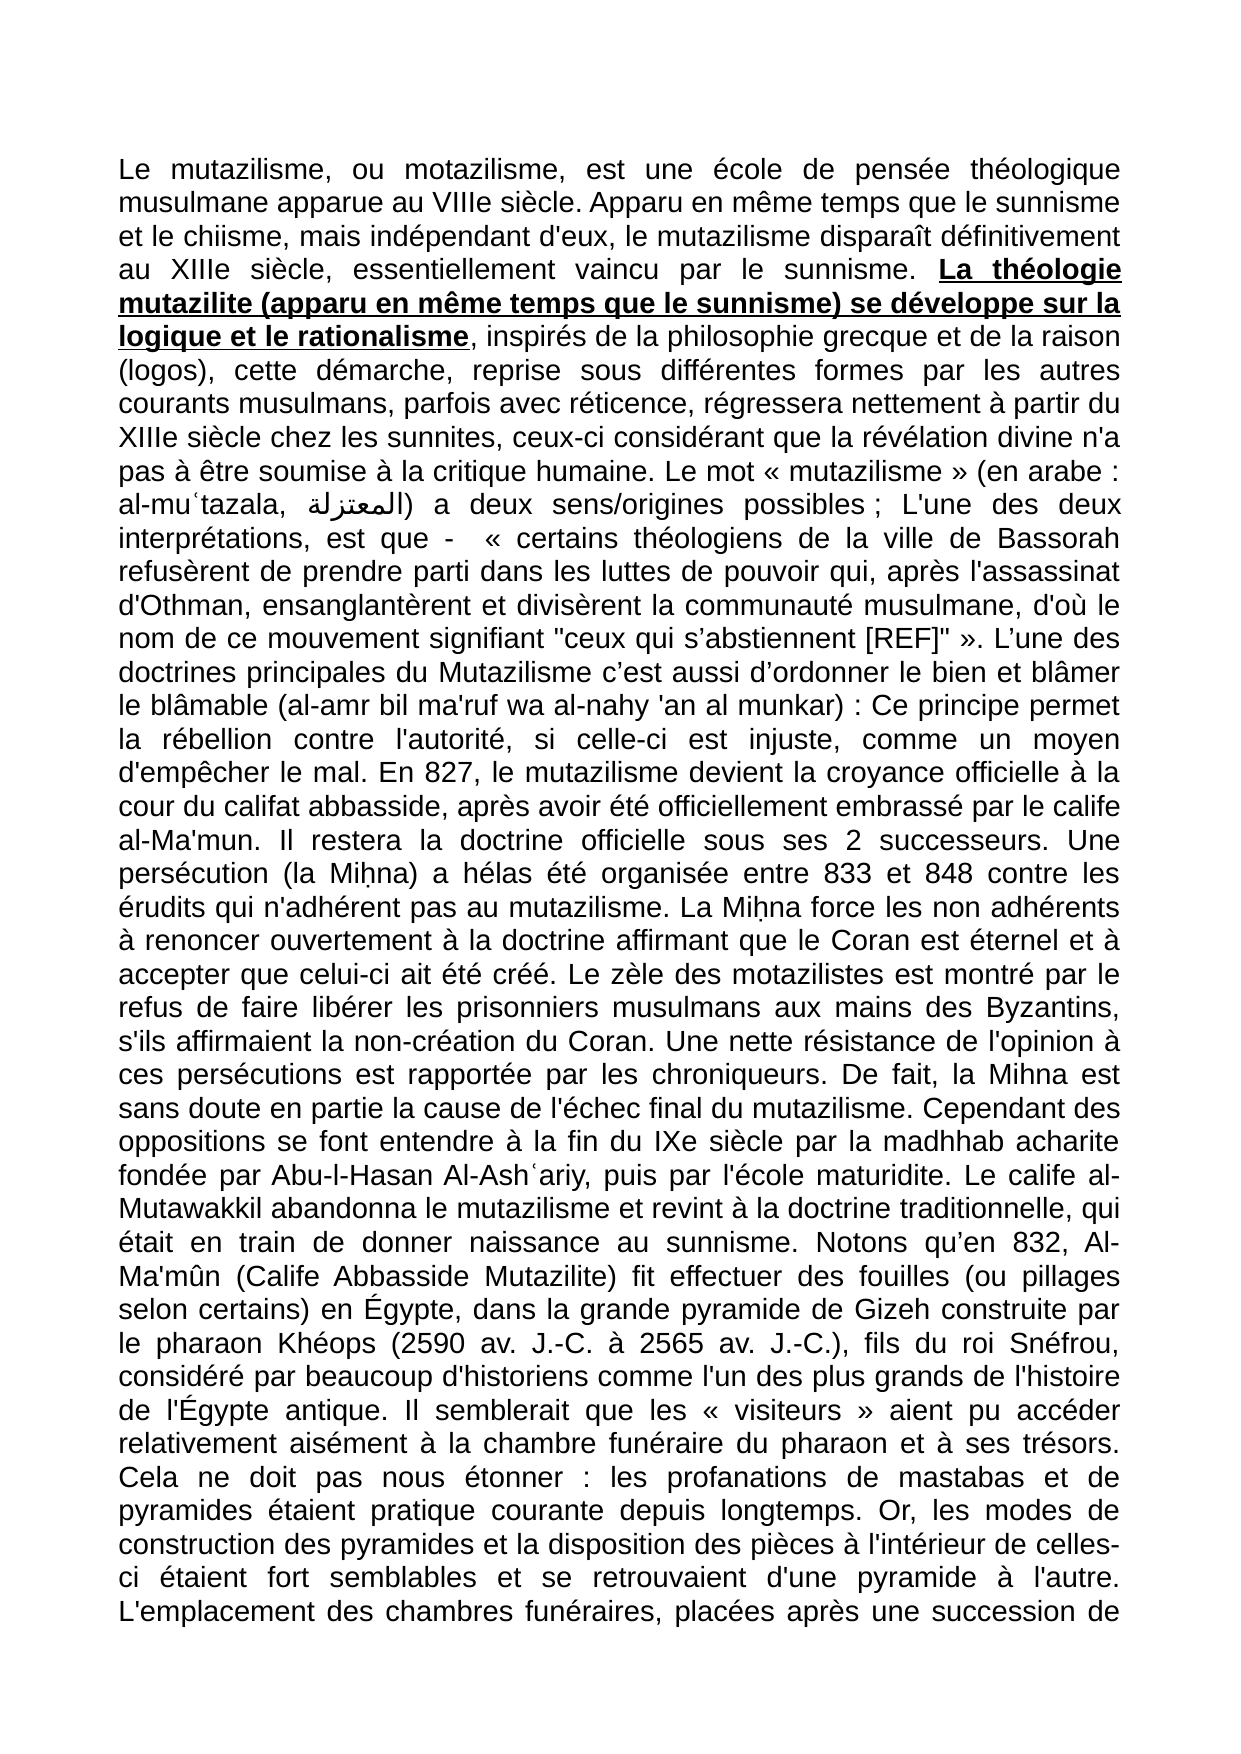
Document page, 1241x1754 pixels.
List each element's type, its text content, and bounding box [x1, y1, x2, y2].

text Le mutazilisme, ou motazilisme, est une école de pensée théologique musulmane apparue au VIIIe siècle. Apparu en même temps que le sunnisme et le chiisme, mais indépendant d'eux, le mutazilisme disparaît définitivement au XIIIe siècle, essentiellement vaincu par le sunnisme. La théologie mutazilite (apparu en même temps que le sunnisme) se développe sur la logique et le rationalisme, inspirés de la philosophie grecque et de la raison (logos), cette démarche, reprise sous différentes formes par les autres courants musulmans, parfois avec réticence, régressera nettement à partir du XIIIe siècle chez les sunnites, ceux-ci considérant que la révélation divine n'a pas à être soumise à la critique humaine. Le mot « mutazilisme » (en arabe : al-muʿtazala, المعتزلة) a deux sens/origines possibles ; L'une des deux interprétations, est que - « certains théologiens de la ville de Bassorah refusèrent de prendre parti dans les luttes de pouvoir qui, après l'assassinat d'Othman, ensanglantèrent et divisèrent la communauté musulmane, d'où le nom de ce mouvement signifiant "ceux qui s’abstiennent [REF]" ». L’une des doctrines principales du Mutazilisme c’est aussi d’ordonner le bien et blâmer le blâmable (al-amr bil ma'ruf wa al-nahy 'an al munkar) : Ce principe permet la rébellion contre l'autorité, si celle-ci est injuste, comme un moyen d'empêcher le mal. En 827, le mutazilisme devient la croyance officielle à la cour du califat abbasside, après avoir été officiellement embrassé par le calife al-Ma'mun. Il restera la doctrine officielle sous ses 2 successeurs. Une persécution (la Miḥna) a hélas été organisée entre 833 et 848 contre les érudits qui n'adhérent pas au mutazilisme. La Miḥna force les non adhérents à renoncer ouvertement à la doctrine affirmant que le Coran est éternel et à accepter que celui-ci ait été créé. Le zèle des motazilistes est montré par le refus de faire libérer les prisonniers musulmans aux mains des Byzantins, s'ils affirmaient la non-création du Coran. Une nette résistance de l'opinion à ces persécutions est rapportée par les chroniqueurs. De fait, la Mihna est sans doute en partie la cause de l'échec final du mutazilisme. Cependant des oppositions se font entendre à la fin du IXe siècle par la madhhab acharite fondée par Abu-l-Hasan Al-Ashʿariy, puis par l'école maturidite. Le calife al-Mutawakkil abandonna le mutazilisme et revint à la doctrine traditionnelle, qui était en train de donner naissance au sunnisme. Notons qu’en 832, Al-Ma'mûn (Calife Abbasside Mutazilite) fit effectuer des fouilles (ou pillages selon certains) en Égypte, dans la grande pyramide de Gizeh construite par le pharaon Khéops (2590 av. J.-C. à 2565 av. J.-C.), fils du roi Snéfrou, considéré par beaucoup d'historiens comme l'un des plus grands de l'histoire de l'Égypte antique. Il semblerait que les « visiteurs » aient pu accéder relativement aisément à la chambre funéraire du pharaon et à ses trésors. Cela ne doit pas nous étonner : les profanations de mastabas et de pyramides étaient pratique courante depuis longtemps. Or, les modes de construction des pyramides et la disposition des pièces à l'intérieur de celles-ci étaient fort semblables et se retrouvaient d'une pyramide à l'autre. L'emplacement des chambres funéraires, placées après une succession de salles destinées aux offrandes, dans un alignement axial était souvent le même. Al-Ma'mûn, qui n'en était pas à son coup d'essai, avait déjà pu observer l'architecture intérieure des pyramides ; il fit donc percer la bonne face de la pyramide de Khéops, juste dans son axe, évitant ainsi l'obstacle du couloir ascendant, pour parvenir sans encombre et sans perte de temps à la chambre funéraire et à ses trésors. [118, 152, 1122, 1627]
